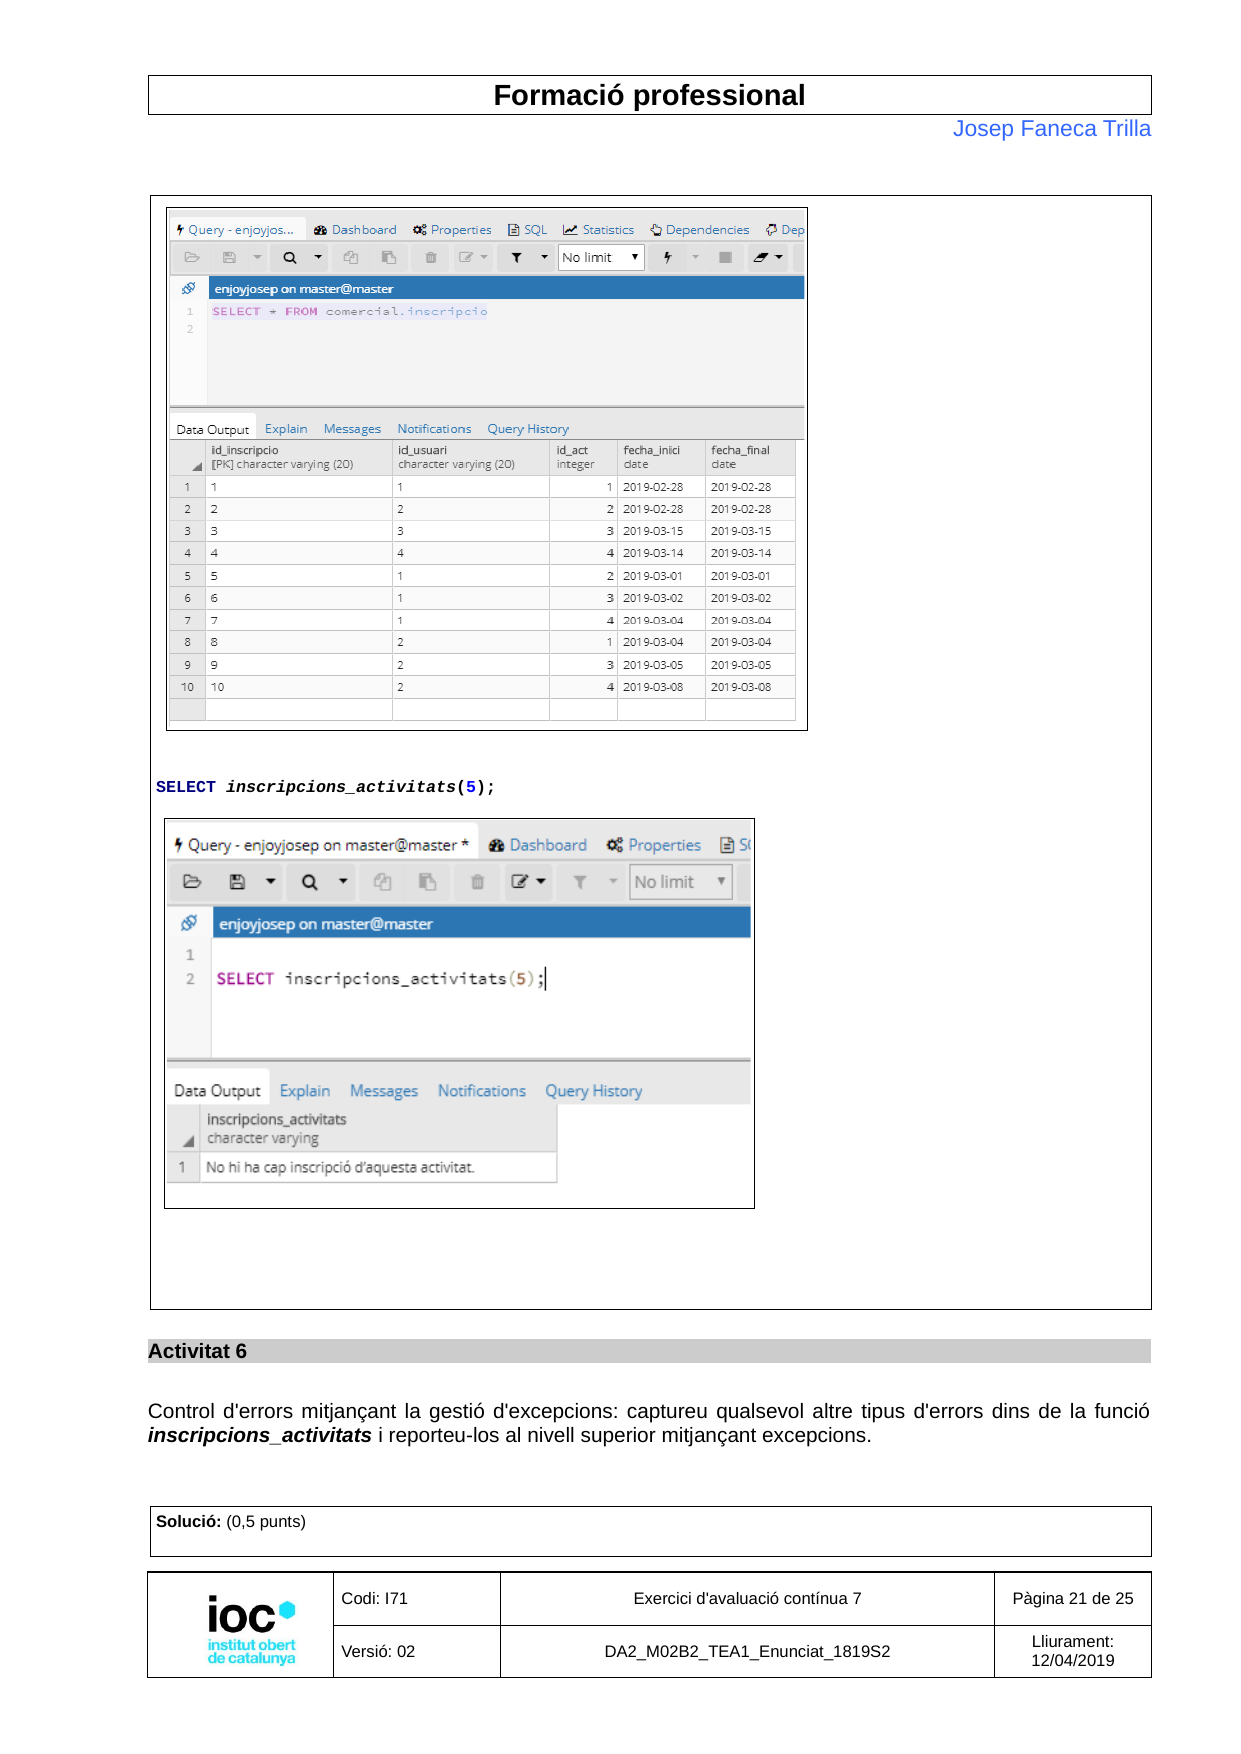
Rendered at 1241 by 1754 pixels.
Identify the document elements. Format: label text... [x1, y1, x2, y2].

table_header Solució: (0,5 punts) [151, 1507, 1151, 1556]
table_header SELECT inscripcions_activitats(5); [151, 196, 1151, 1309]
picture [169, 210, 805, 727]
text Control d'errors mitjançant la gestió d'excepcions: captureu qualsevol altre tipus d'errors dins de la funció inscripcions_activitats i reporteu-los al nivell superior mitjançant excepcions. [148, 1399, 1151, 1447]
picture [167, 820, 751, 1206]
text Activitat 6 [148, 1339, 1151, 1363]
picture [195, 1581, 309, 1677]
